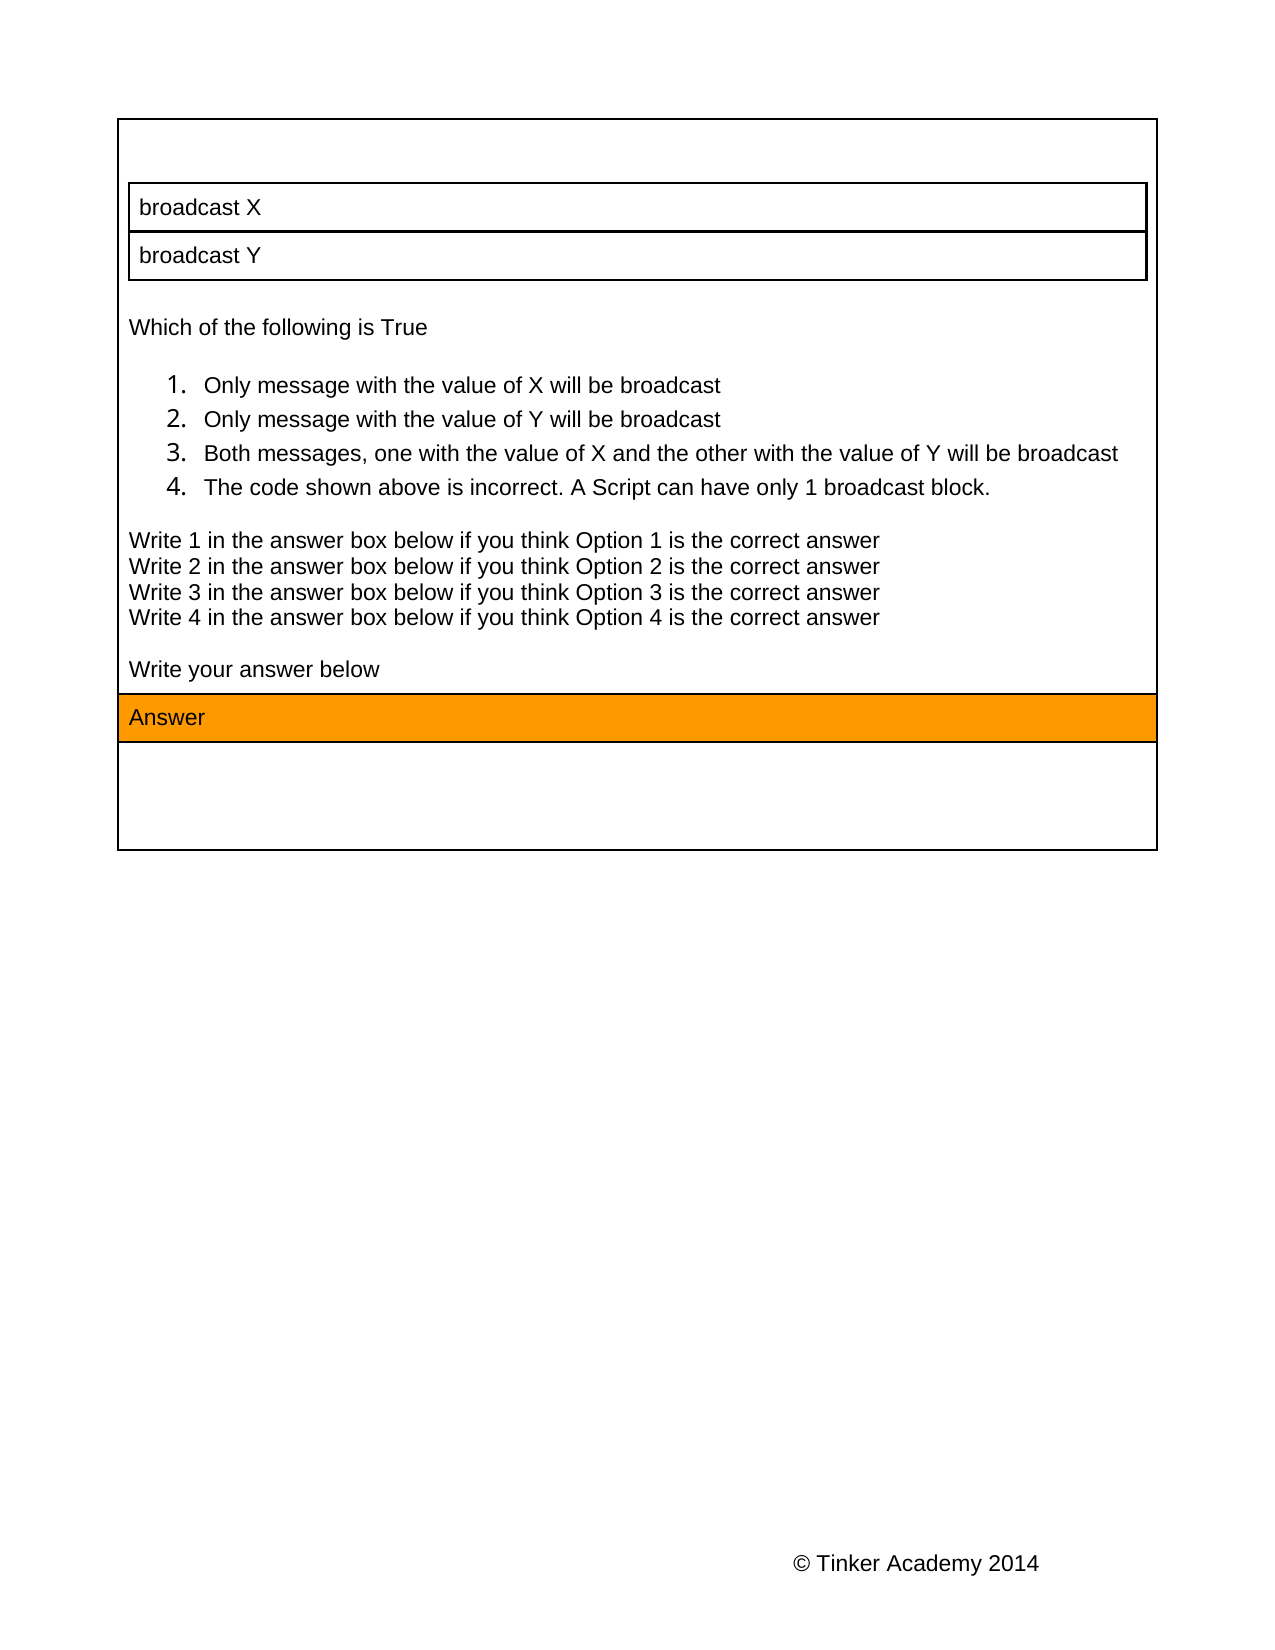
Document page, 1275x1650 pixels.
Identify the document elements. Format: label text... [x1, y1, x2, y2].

table_cell Which of the following is True Only message with the value of X will be broadcast Only message with the value of Y will be broadcast Both messages, one with the value of X and the other with the value of Y will be broadcast The code shown above is incorrect. A Script can have only 1 broadcast block. Write 1 in the answer box below if you think Option 1 is the correct answer Write 2 in the answer box below if you think Option 2 is the correct answer Write 3 in the answer box below if you think Option 3 is the correct answer Write 4 in the answer box below if you think Option 4 is the correct answer Write your answer below [119, 120, 1156, 692]
table_cell broadcast Y [130, 233, 1145, 279]
table_cell Answer [119, 695, 1156, 741]
table_header broadcast X [130, 184, 1145, 230]
table_cell [119, 743, 1156, 849]
